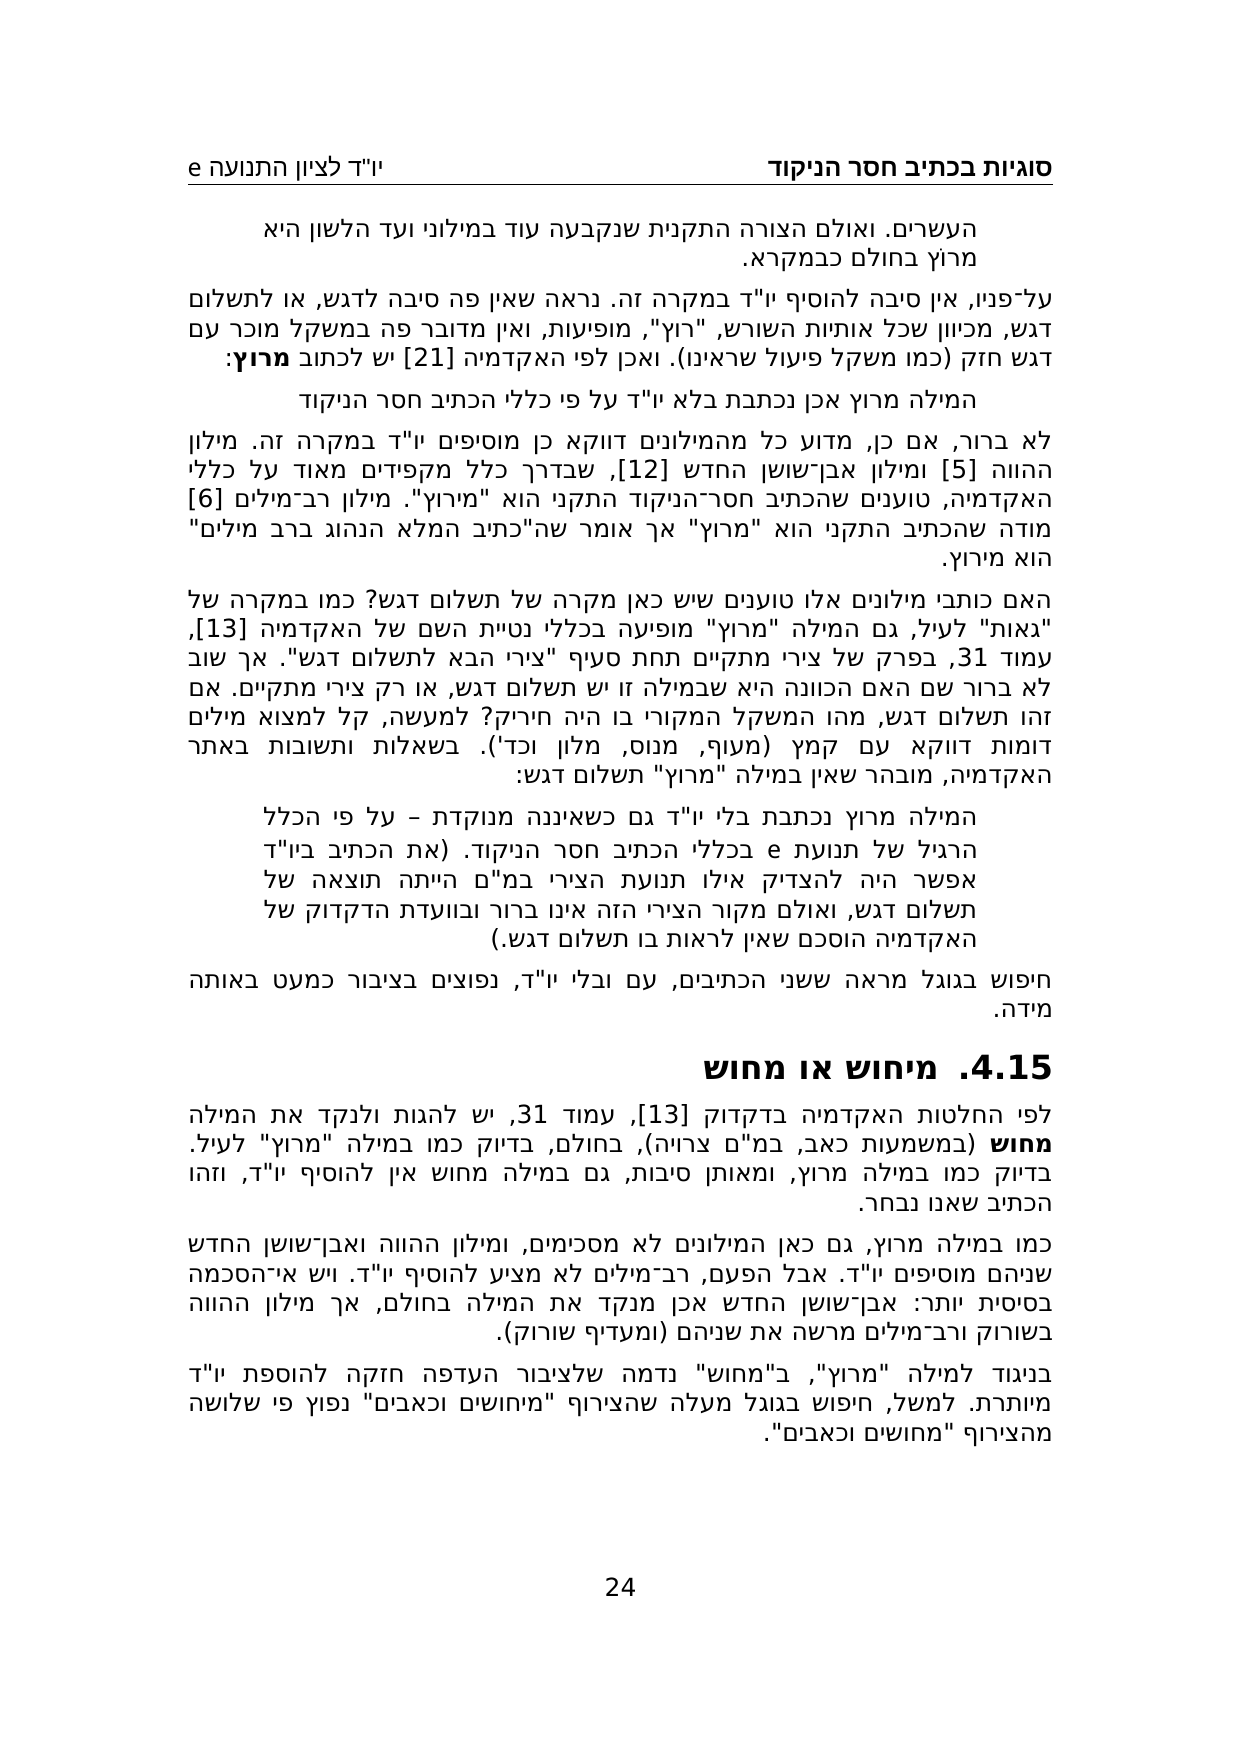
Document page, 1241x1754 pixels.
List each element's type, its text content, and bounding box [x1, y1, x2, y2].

text האם כותבי מילונים אלו טוענים שיש כאן מקרה של תשלום דגש? כמו במקרה של "גאות" לעיל, גם המילה "מרוץ" מופיעה בכללי נטיית השם של האקדמיה [13], עמוד 31, בפרק של צירי מתקיים תחת סעיף "צירי הבא לתשלום דגש". אך שוב לא ברור שם האם הכוונה היא שבמילה זו יש תשלום דגש, או רק צירי מתקיים. אם זהו תשלום דגש, מהו המשקל המקורי בו היה חיריק? למעשה, קל למצוא מילים דומות דווקא עם קמץ (מעוף, מנוס, מלון וכד'). בשאלות ותשובות באתר האקדמיה, מובהר שאין במילה "מרוץ" תשלום דגש: [187, 585, 1053, 790]
text כמו במילה מרוץ, גם כאן המילונים לא מסכימים, ומילון ההווה ואבן־שושן החדש שניהם מוסיפים יו"ד. אבל הפעם, רב־מילים לא מציע להוסיף יו"ד. ויש אי־הסכמה בסיסית יותר: אבן־שושן החדש אכן מנקד את המילה בחולם, אך מילון ההווה בשורוק ורב־מילים מרשה את שניהם (ומעדיף שורוק). [187, 1229, 1053, 1347]
text המילה מרוץ אכן נכתבת בלא יו"ד על פי כללי הכתיב חסר הניקוד [262, 385, 978, 414]
text על־פניו, אין סיבה להוסיף יו"ד במקרה זה. נראה שאין פה סיבה לדגש, או לתשלום דגש, מכיוון שכל אותיות השורש, "רוץ", מופיעות, ואין מדובר פה במשקל מוכר עם דגש חזק (כמו משקל פיעול שראינו). ואכן לפי האקדמיה [21] יש לכתוב מרוץ: [187, 284, 1053, 372]
text המילה מרוץ נכתבת בלי יו"ד גם כשאיננה מנוקדת – על פי הכלל הרגיל של תנועת e בכללי הכתיב חסר הניקוד. (את הכתיב ביו"ד אפשר היה להצדיק אילו תנועת הצירי במ"ם הייתה תוצאה של תשלום דגש, ואולם מקור הצירי הזה אינו ברור ובוועדת הדקדוק של האקדמיה הוסכם שאין לראות בו תשלום דגש.) [262, 802, 978, 953]
text לפי החלטות האקדמיה בדקדוק [13], עמוד 31, יש להגות ולנקד את המילה מחוש (במשמעות כאב, במ"ם צרויה), בחולם, בדיוק כמו במילה "מרוץ" לעיל. בדיוק כמו במילה מרוץ, ומאותן סיבות, גם במילה מחוש אין להוסיף יו"ד, וזהו הכתיב שאנו נבחר. [187, 1100, 1053, 1217]
text העשרים. ואולם הצורה התקנית שנקבעה עוד במילוני ועד הלשון היא מרוֹץ בחולם כבמקרא. [262, 214, 978, 273]
text בניגוד למילה "מרוץ", ב"מחוש" נדמה שלציבור העדפה חזקה להוספת יו"ד מיותרת. למשל, חיפוש בגוגל מעלה שהצירוף "מיחושים וכאבים" נפוץ פי שלושה מהצירוף "מחושים וכאבים". [187, 1359, 1053, 1447]
subtitle מיחוש או מחוש [187, 1049, 1053, 1087]
text חיפוש בגוגל מראה ששני הכתיבים, עם ובלי יו"ד, נפוצים בציבור כמעט באותה מידה. [187, 965, 1053, 1024]
text לא ברור, אם כן, מדוע כל מהמילונים דווקא כן מוסיפים יו"ד במקרה זה. מילון ההווה [5] ומילון אבן־שושן החדש [12], שבדרך כלל מקפידים מאוד על כללי האקדמיה, טוענים שהכתיב חסר־הניקוד התקני הוא "מירוץ". מילון רב־מילים [6] מודה שהכתיב התקני הוא "מרוץ" אך אומר שה"כתיב המלא הנהוג ברב מילים" הוא מירוץ. [187, 426, 1053, 572]
